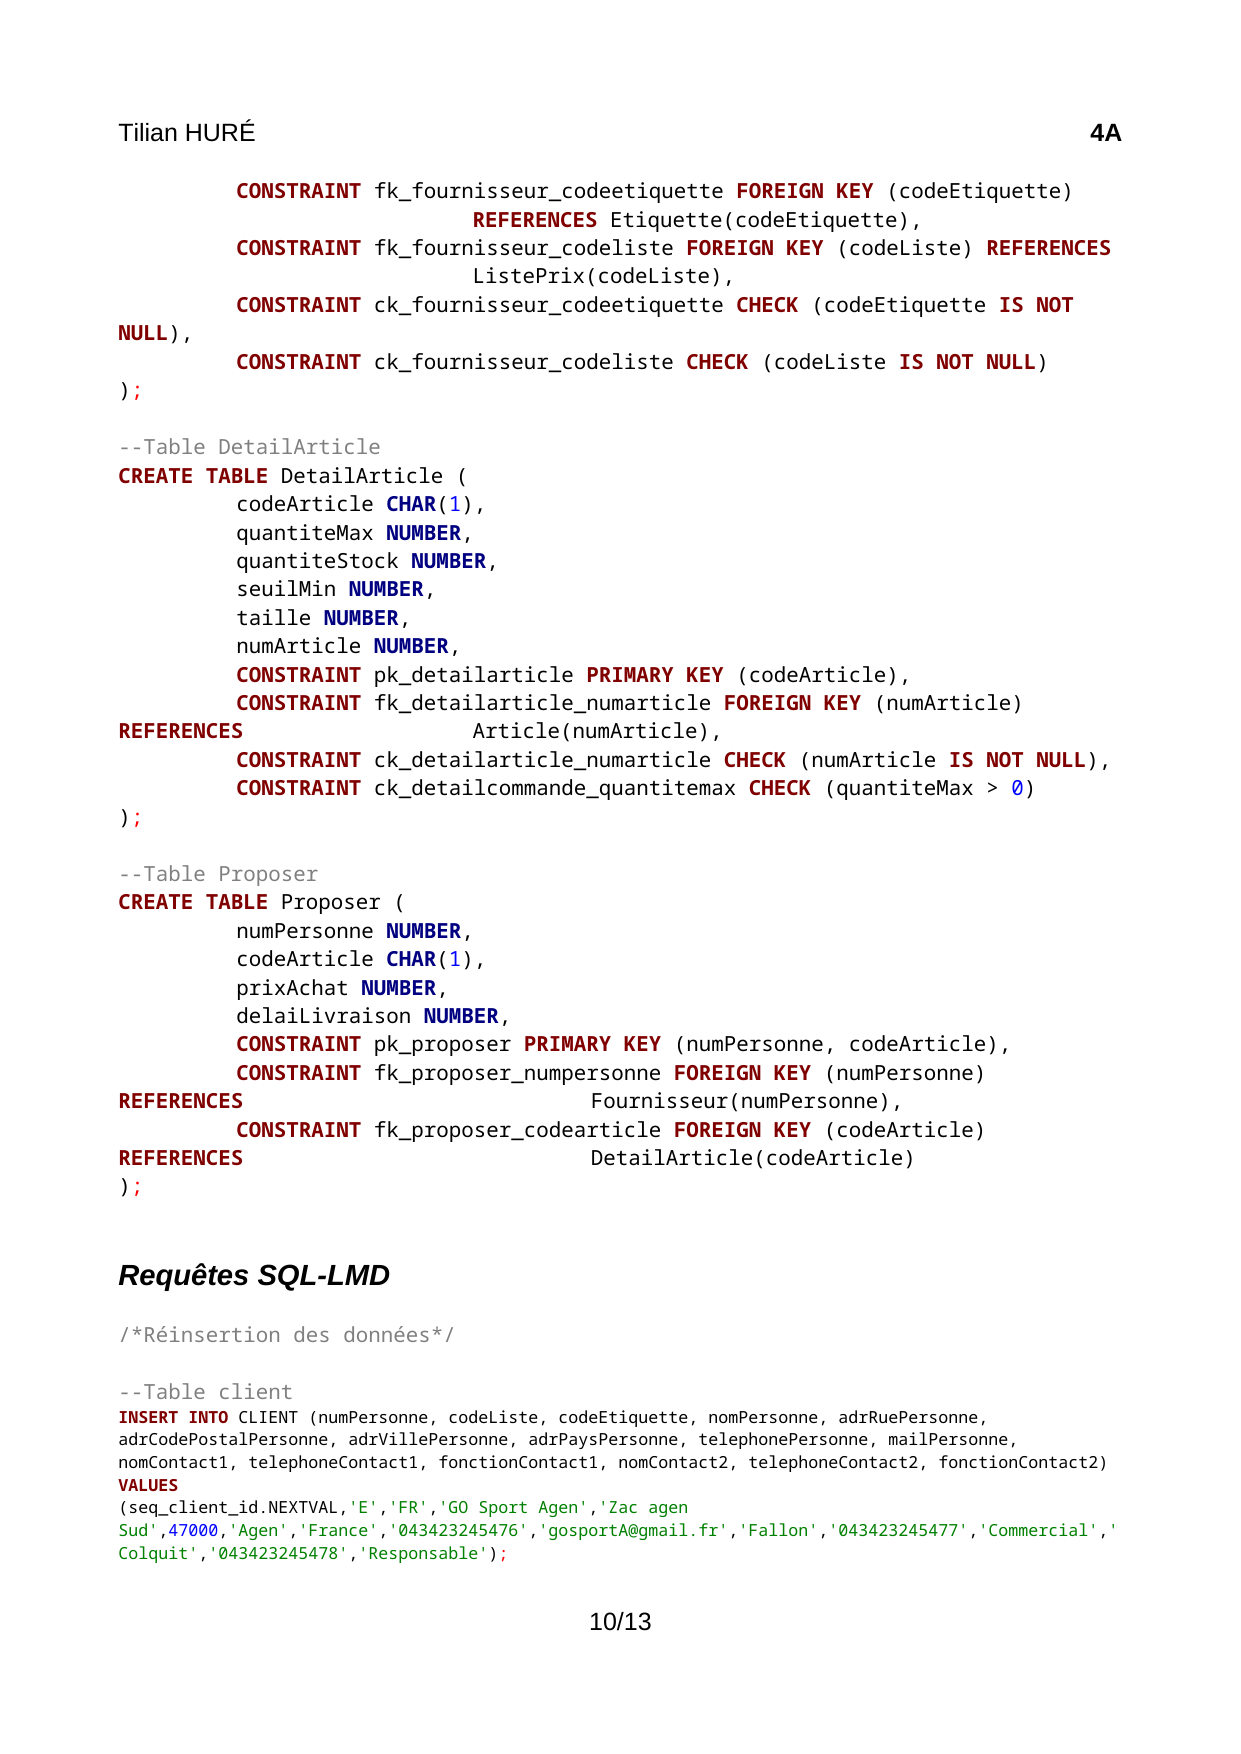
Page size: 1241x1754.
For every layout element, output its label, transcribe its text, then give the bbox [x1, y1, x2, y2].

text /*Réinsertion des données*/ [118, 1320, 1122, 1348]
text CONSTRAINT ck_fournisseur_codeliste CHECK (codeListe IS NOT NULL) [118, 347, 1122, 375]
text taille NUMBER, [118, 603, 1122, 631]
text quantiteMax NUMBER, [118, 518, 1122, 546]
text delaiLivraison NUMBER, [118, 1001, 1122, 1029]
text CONSTRAINT ck_detailcommande_quantitemax CHECK (quantiteMax > 0) [118, 773, 1122, 802]
text CONSTRAINT ck_detailarticle_numarticle CHECK (numArticle IS NOT NULL), [118, 745, 1122, 773]
text --Table Proposer [118, 859, 1122, 887]
text CONSTRAINT pk_detailarticle PRIMARY KEY (codeArticle), [118, 660, 1122, 688]
text CONSTRAINT fk_fournisseur_codeetiquette FOREIGN KEY (codeEtiquette) REFERENCES Etiquette(codeEtiquette), [118, 176, 1122, 233]
text CONSTRAINT fk_detailarticle_numarticle FOREIGN KEY (numArticle) REFERENCES Article(numArticle), [118, 688, 1122, 745]
text (seq_client_id.NEXTVAL,'E','FR','GO Sport Agen','Zac agen Sud',47000,'Agen','France','043423245476','gosportA@gmail.fr','Fallon','043423245477','Commercial','Colquit','043423245478','Responsable'); [118, 1496, 1122, 1564]
text seuilMin NUMBER, [118, 574, 1122, 603]
text CONSTRAINT ck_fournisseur_codeetiquette CHECK (codeEtiquette IS NOT NULL), [118, 290, 1122, 347]
text CONSTRAINT fk_proposer_numpersonne FOREIGN KEY (numPersonne) REFERENCES Fournisseur(numPersonne), [118, 1058, 1122, 1115]
text codeArticle CHAR(1), [118, 489, 1122, 518]
text --Table client [118, 1377, 1122, 1405]
text CONSTRAINT fk_proposer_codearticle FOREIGN KEY (codeArticle) REFERENCES DetailArticle(codeArticle) [118, 1115, 1122, 1172]
text prixAchat NUMBER, [118, 973, 1122, 1001]
text CONSTRAINT fk_fournisseur_codeliste FOREIGN KEY (codeListe) REFERENCES ListePrix(codeListe), [118, 233, 1122, 290]
text CREATE TABLE Proposer ( [118, 887, 1122, 916]
text quantiteStock NUMBER, [118, 546, 1122, 574]
text CREATE TABLE DetailArticle ( [118, 461, 1122, 489]
text ); [118, 802, 1122, 830]
text numPersonne NUMBER, [118, 916, 1122, 944]
text INSERT INTO CLIENT (numPersonne, codeListe, codeEtiquette, nomPersonne, adrRuePersonne, adrCodePostalPersonne, adrVillePersonne, adrPaysPersonne, telephonePersonne, mailPersonne, nomContact1, telephoneContact1, fonctionContact1, nomContact2, telephoneContact2, fonctionContact2) VALUES [118, 1405, 1122, 1496]
text ); [118, 375, 1122, 404]
text numArticle NUMBER, [118, 631, 1122, 660]
text ); [118, 1172, 1122, 1200]
text codeArticle CHAR(1), [118, 944, 1122, 973]
subtitle Requêtes SQL-LMD [118, 1258, 1122, 1291]
text --Table DetailArticle [118, 432, 1122, 461]
text CONSTRAINT pk_proposer PRIMARY KEY (numPersonne, codeArticle), [118, 1029, 1122, 1058]
